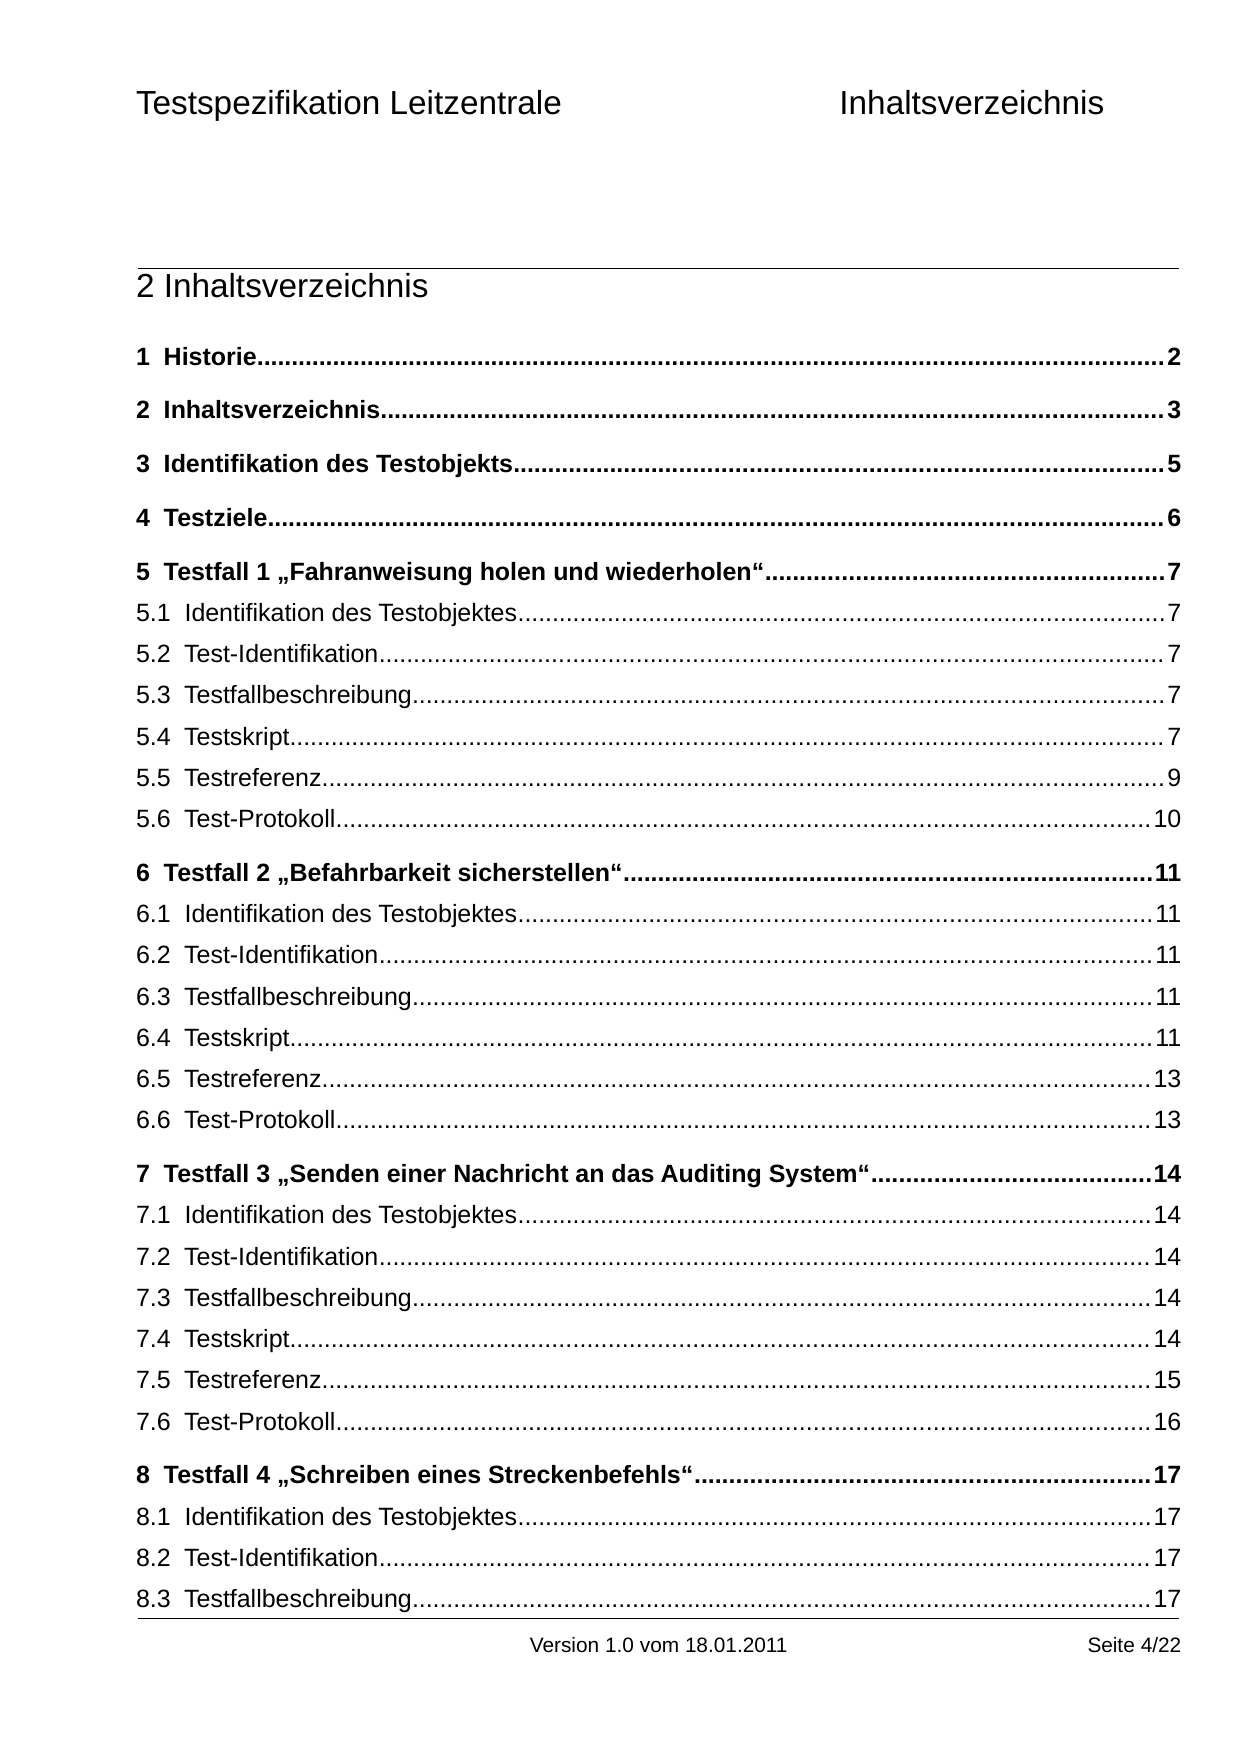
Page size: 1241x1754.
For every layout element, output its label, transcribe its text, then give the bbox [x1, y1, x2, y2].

subtitle Inhaltsverzeichnis [136, 289, 1181, 304]
text 5 Testfall 1 „Fahranweisung holen und wiederholen“ 7 [136, 557, 1181, 586]
text 8.2 Test-Identifikation 17 [136, 1543, 1181, 1572]
text 6.2 Test-Identifikation 11 [136, 941, 1181, 969]
text 8 Testfall 4 „Schreiben eines Streckenbefehls“ 17 [136, 1461, 1181, 1489]
text 6.1 Identifikation des Testobjektes 11 [136, 899, 1181, 928]
text 6.6 Test-Protokoll 13 [136, 1106, 1181, 1134]
text 5.2 Test-Identifikation 7 [136, 639, 1181, 668]
text 5.3 Testfallbeschreibung 7 [136, 681, 1181, 709]
text 7.5 Testreferenz 15 [136, 1366, 1181, 1394]
text 8.1 Identifikation des Testobjektes 17 [136, 1502, 1181, 1531]
text 7.3 Testfallbeschreibung 14 [136, 1283, 1181, 1312]
text 4 Testziele 6 [136, 503, 1181, 532]
text 6.4 Testskript 11 [136, 1023, 1181, 1052]
text 3 Identifikation des Testobjekts 5 [136, 449, 1181, 478]
text 8.3 Testfallbeschreibung 17 [136, 1584, 1181, 1612]
text 5.6 Test-Protokoll 10 [136, 804, 1181, 833]
text 6.3 Testfallbeschreibung 11 [136, 982, 1181, 1011]
text 7.1 Identifikation des Testobjektes 14 [136, 1201, 1181, 1229]
text 7.4 Testskript 14 [136, 1324, 1181, 1353]
text 5.4 Testskript 7 [136, 722, 1181, 751]
text 5.1 Identifikation des Testobjektes 7 [136, 598, 1181, 627]
text 7.2 Test-Identifikation 14 [136, 1242, 1181, 1271]
text 7.6 Test-Protokoll 16 [136, 1407, 1181, 1436]
text 6.5 Testreferenz 13 [136, 1064, 1181, 1093]
text 6 Testfall 2 „Befahrbarkeit sicherstellen“ 11 [136, 858, 1181, 887]
text 1 Historie 2 [136, 342, 1181, 371]
text 7 Testfall 3 „Senden einer Nachricht an das Auditing System“ 14 [136, 1159, 1181, 1188]
text 2 Inhaltsverzeichnis 3 [136, 396, 1181, 424]
text 5.5 Testreferenz 9 [136, 763, 1181, 792]
